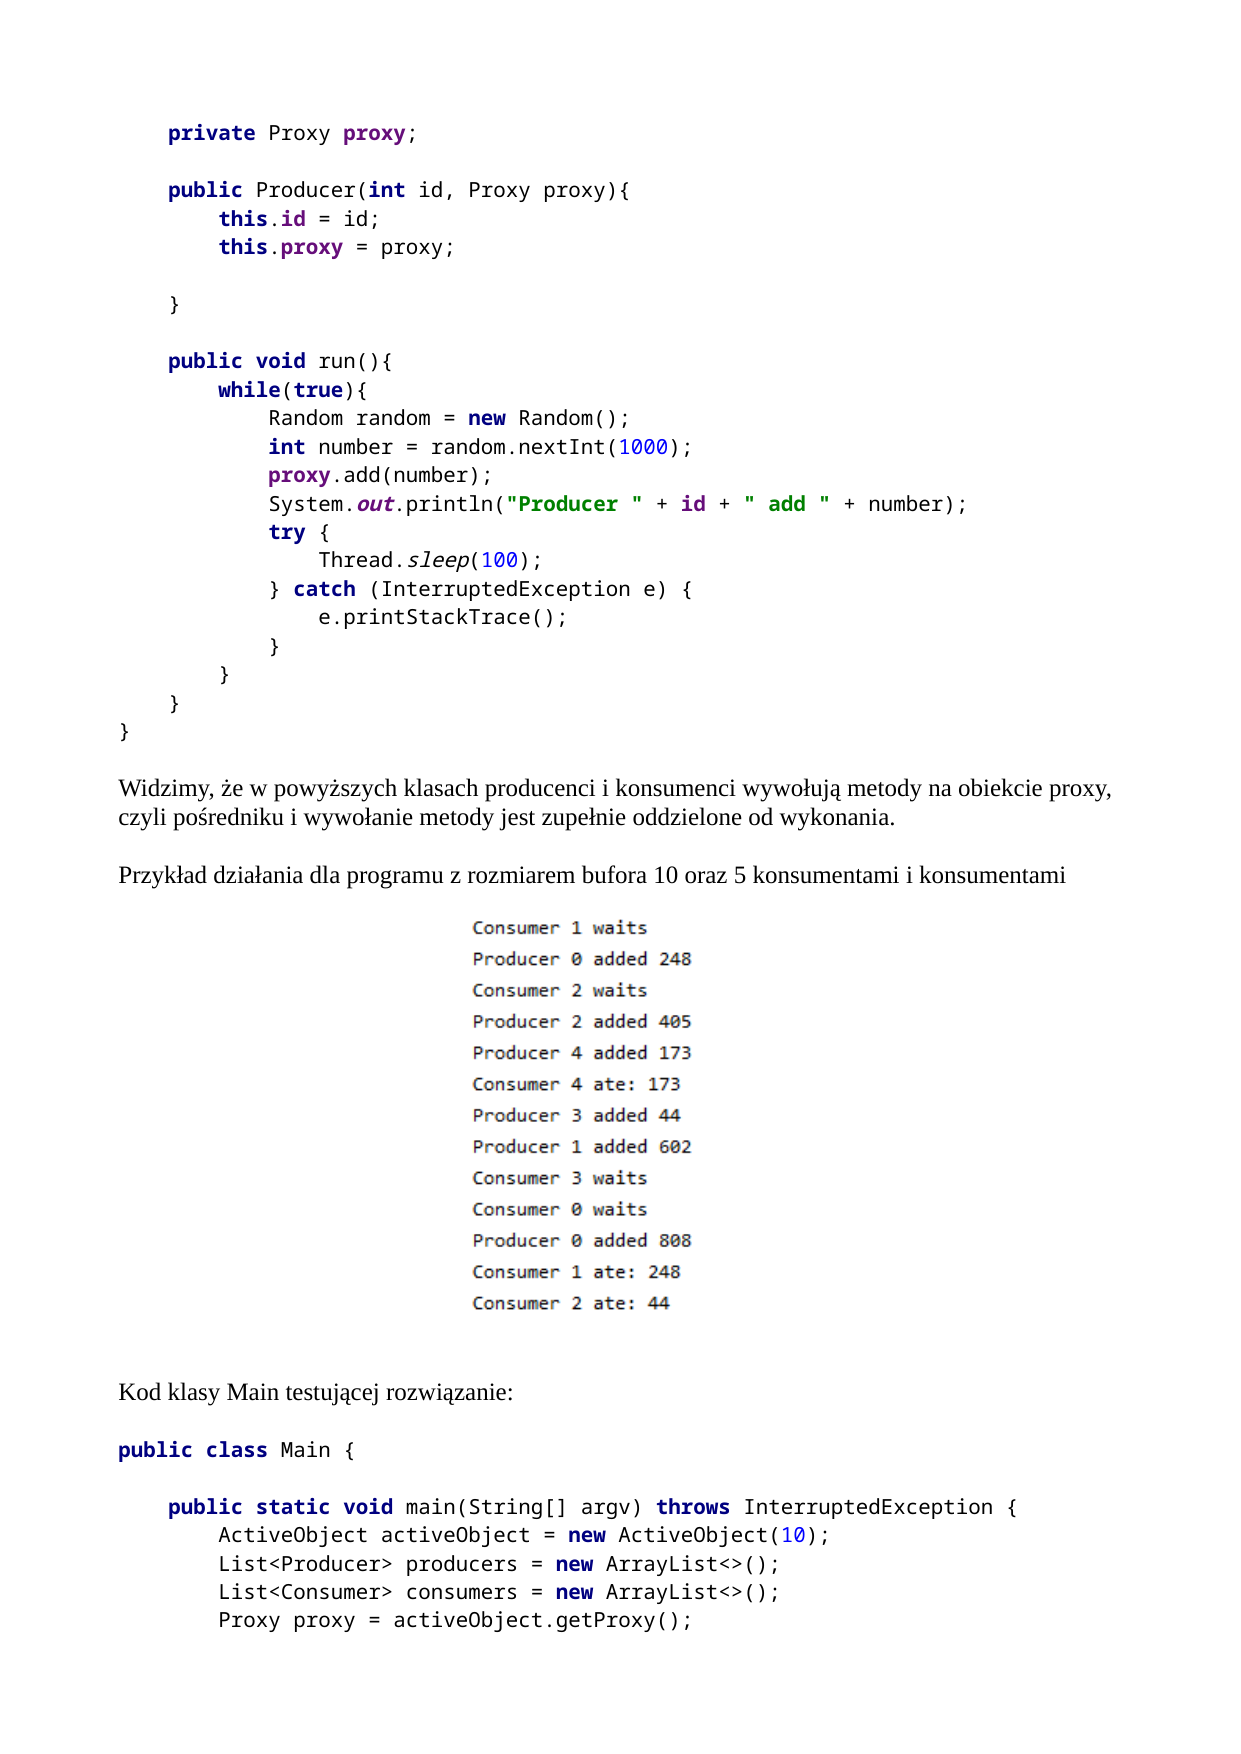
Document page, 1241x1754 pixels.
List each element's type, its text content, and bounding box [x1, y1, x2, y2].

picture [462, 917, 778, 1319]
text Widzimy, że w powyższych klasach producenci i konsumenci wywołują metody na obiekcie proxy, czyli pośredniku i wywołanie metody jest zupełnie oddzielone od wykonania. [118, 773, 1122, 831]
text public class Main { public static void main(String[] argv) throws InterruptedException { ActiveObject activeObject = new ActiveObject(10); List<Producer> producers = new ArrayList<>(); List<Consumer> consumers = new ArrayList<>(); Proxy proxy = activeObject.getProxy(); [118, 1435, 1122, 1634]
text Kod klasy Main testującej rozwiązanie: [118, 1377, 1122, 1406]
text private Proxy proxy; public Producer(int id, Proxy proxy){ this.id = id; this.proxy = proxy; } public void run(){ while(true){ Random random = new Random(); int number = random.nextInt(1000); proxy.add(number); System.out.println("Producer " + id + " add " + number); try { Thread.sleep(100); } catch (InterruptedException e) { e.printStackTrace(); } } } } [118, 118, 1122, 773]
text Przykład działania dla programu z rozmiarem bufora 10 oraz 5 konsumentami i konsumentami [118, 860, 1122, 888]
